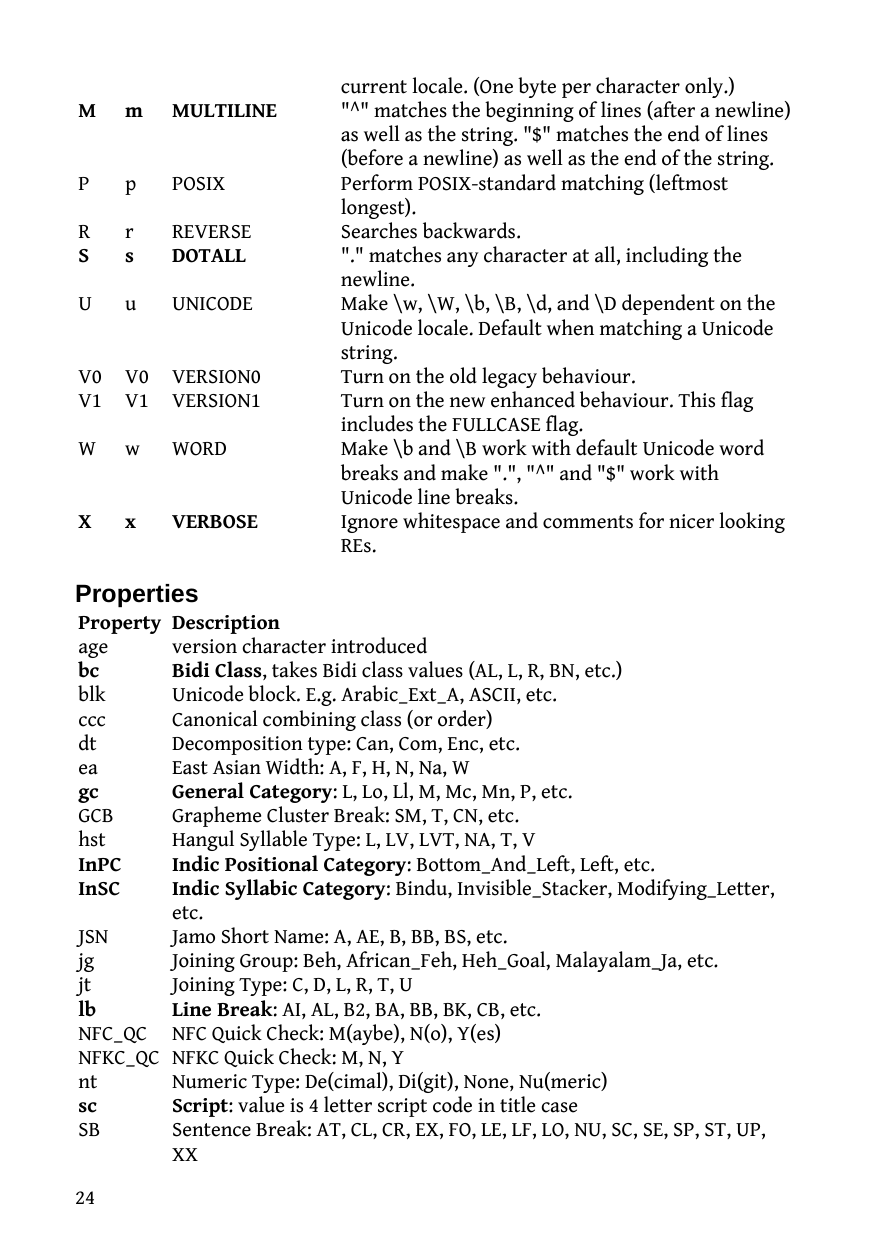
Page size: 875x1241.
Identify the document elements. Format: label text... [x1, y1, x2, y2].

table_cell General Category: L, Lo, Ll, M, Mc, Mn, P, etc. [169, 780, 788, 804]
table_cell [169, 75, 337, 99]
table_cell Hangul Syllable Type: L, LV, LVT, NA, T, V [169, 829, 788, 853]
table_cell age [75, 635, 169, 659]
table_cell current locale. (One byte per character only.) [338, 75, 796, 99]
table_cell dt [75, 732, 169, 756]
table_cell Script: value is 4 letter script code in title case [169, 1095, 788, 1119]
table_cell jg [75, 950, 169, 974]
table_cell NFKC_QC [75, 1046, 169, 1070]
table_cell Grapheme Cluster Break: SM, T, CN, etc. [169, 805, 788, 829]
table_header Property [75, 611, 169, 635]
table_cell Searches backwards. [338, 220, 796, 244]
table_cell V1 [122, 389, 169, 437]
table_cell JSN [75, 925, 169, 949]
table_cell Unicode block. E.g. Arabic_Ext_A, ASCII, etc. [169, 684, 788, 708]
table_cell Canonical combining class (or order) [169, 708, 788, 732]
table_cell V0 [75, 365, 122, 389]
table_cell ccc [75, 708, 169, 732]
table_cell GCB [75, 805, 169, 829]
table_cell [75, 75, 122, 99]
table_cell Indic Positional Category: Bottom_And_Left, Left, etc. [169, 853, 788, 877]
table_cell VERBOSE [169, 510, 337, 558]
table_cell nt [75, 1070, 169, 1094]
table_cell VERSION0 [169, 365, 337, 389]
table_cell Sentence Break: AT, CL, CR, EX, FO, LE, LF, LO, NU, SC, SE, SP, ST, UP, XX [169, 1119, 788, 1167]
table_cell w [122, 438, 169, 510]
table_cell s [122, 244, 169, 292]
table_cell bc [75, 660, 169, 684]
table_cell NFC_QC [75, 1022, 169, 1046]
table_cell Turn on the new enhanced behaviour. This flag includes the FULLCASE flag. [338, 389, 796, 437]
table_cell sc [75, 1095, 169, 1119]
table_cell NFKC Quick Check: M, N, Y [169, 1046, 788, 1070]
table_cell u [122, 293, 169, 365]
table_cell m [122, 99, 169, 172]
table_cell NFC Quick Check: M(aybe), N(o), Y(es) [169, 1022, 788, 1046]
table_cell p [122, 172, 169, 220]
table_cell W [75, 438, 122, 510]
table_cell Decomposition type: Can, Com, Enc, etc. [169, 732, 788, 756]
table_cell InPC [75, 853, 169, 877]
table_cell V1 [75, 389, 122, 437]
table_cell POSIX [169, 172, 337, 220]
table_cell U [75, 293, 122, 365]
table_cell hst [75, 829, 169, 853]
table_cell VERSION1 [169, 389, 337, 437]
table_cell x [122, 510, 169, 558]
table_cell MULTILINE [169, 99, 337, 172]
table_cell jt [75, 974, 169, 998]
table_cell DOTALL [169, 244, 337, 292]
table_cell Bidi Class, takes Bidi class values (AL, L, R, BN, etc.) [169, 660, 788, 684]
table_cell Perform POSIX-standard matching (leftmost longest). [338, 172, 796, 220]
table_header Description [169, 611, 788, 635]
table_cell WORD [169, 438, 337, 510]
table_cell UNICODE [169, 293, 337, 365]
table_cell blk [75, 684, 169, 708]
table_cell Make \b and \B work with default Unicode word breaks and make ".", "^" and "$" work with Unicode line breaks. [338, 438, 796, 510]
table_cell gc [75, 780, 169, 804]
table_cell Joining Group: Beh, African_Feh, Heh_Goal, Malayalam_Ja, etc. [169, 950, 788, 974]
table_cell SB [75, 1119, 169, 1167]
table_cell V0 [122, 365, 169, 389]
subtitle Properties [75, 579, 799, 608]
table_cell lb [75, 998, 169, 1022]
table_cell Ignore whitespace and comments for nicer looking REs. [338, 510, 796, 558]
table_cell version character introduced [169, 635, 788, 659]
table_cell M [75, 99, 122, 172]
table_cell REVERSE [169, 220, 337, 244]
table_cell InSC [75, 877, 169, 925]
table_cell Numeric Type: De(cimal), Di(git), None, Nu(meric) [169, 1070, 788, 1094]
table_cell S [75, 244, 122, 292]
table_cell ea [75, 756, 169, 780]
table_cell Make \w, \W, \b, \B, \d, and \D dependent on the Unicode locale. Default when matching a Unicode string. [338, 293, 796, 365]
table_cell Indic Syllabic Category: Bindu, Invisible_Stacker, Modifying_Letter, etc. [169, 877, 788, 925]
table_cell P [75, 172, 122, 220]
table_cell Turn on the old legacy behaviour. [338, 365, 796, 389]
table_cell r [122, 220, 169, 244]
table_cell Line Break: AI, AL, B2, BA, BB, BK, CB, etc. [169, 998, 788, 1022]
table_cell Jamo Short Name: A, AE, B, BB, BS, etc. [169, 925, 788, 949]
table_cell R [75, 220, 122, 244]
table_cell [122, 75, 169, 99]
table_cell X [75, 510, 122, 558]
table_cell Joining Type: C, D, L, R, T, U [169, 974, 788, 998]
table_cell "." matches any character at all, including the newline. [338, 244, 796, 292]
table_cell "^" matches the beginning of lines (after a newline) as well as the string. "$" matches the end of lines (before a newline) as well as the end of the string. [338, 99, 796, 172]
table_cell East Asian Width: A, F, H, N, Na, W [169, 756, 788, 780]
